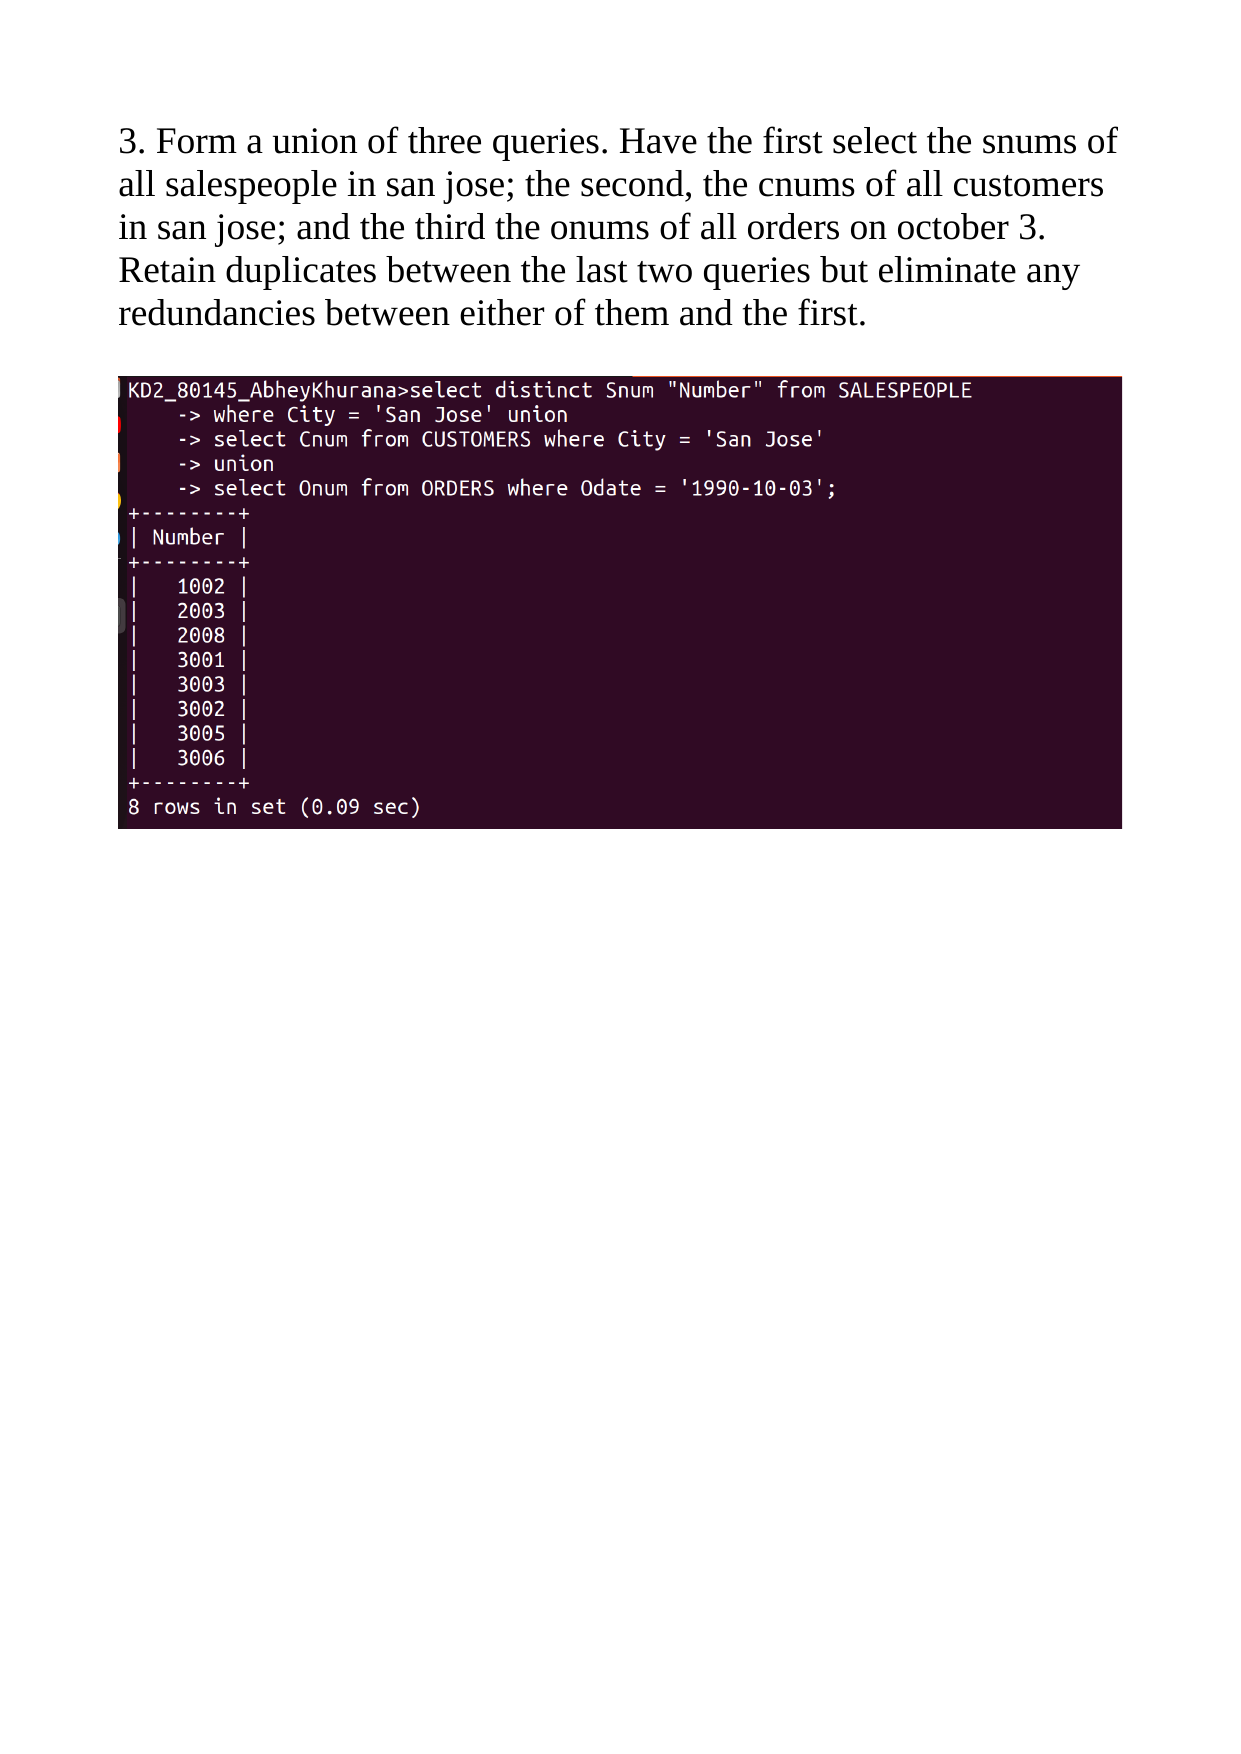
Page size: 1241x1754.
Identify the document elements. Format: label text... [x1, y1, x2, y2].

picture [118, 376, 1123, 829]
text 3. Form a union of three queries. Have the first select the snums of all salespeople in san jose; the second, the cnums of all customers in san jose; and the third the onums of all orders on october 3. Retain duplicates between the last two queries but eliminate any redundancies between either of them and the first. [118, 118, 1122, 334]
